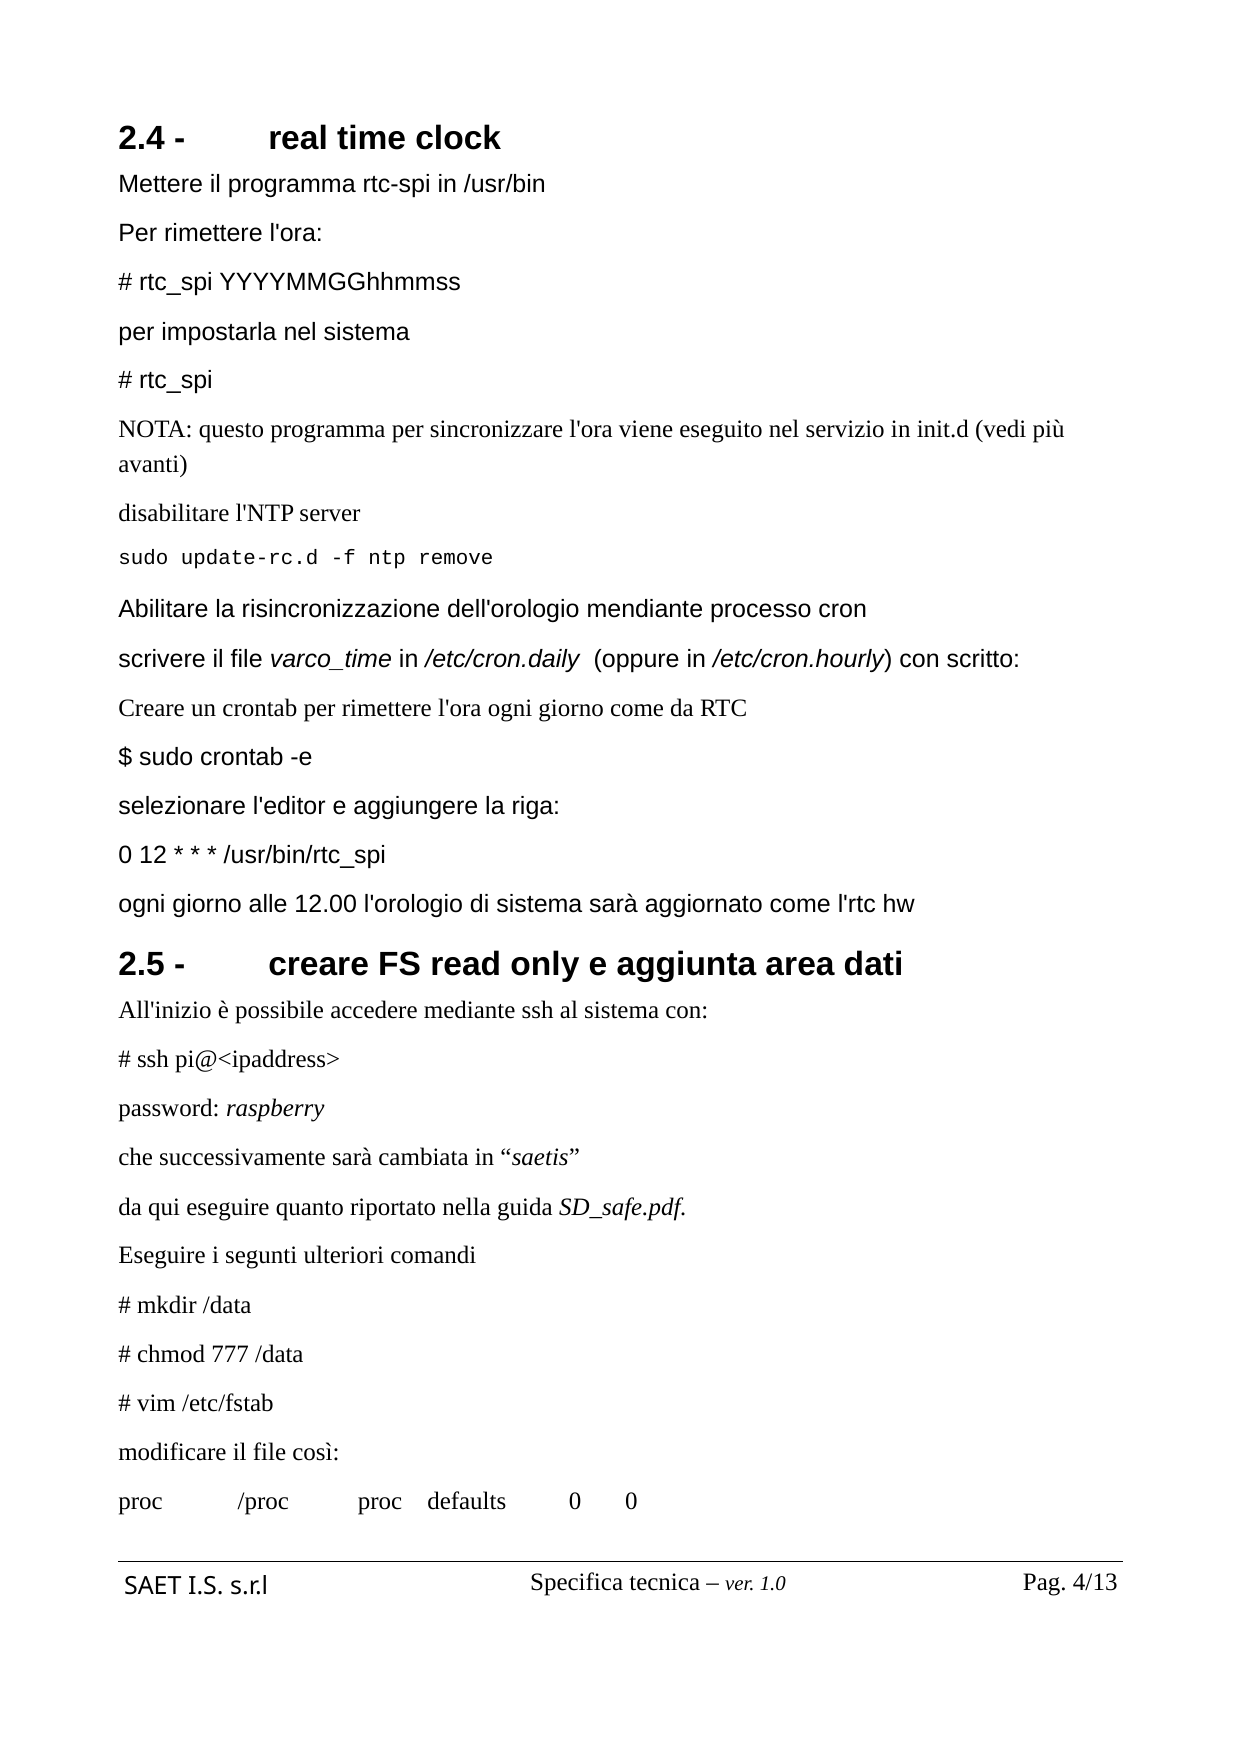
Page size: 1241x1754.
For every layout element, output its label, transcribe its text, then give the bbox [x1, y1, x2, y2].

text Mettere il programma rtc-spi in /usr/bin [118, 169, 1122, 198]
text # mkdir /data [118, 1290, 1122, 1318]
text ogni giorno alle 12.00 l'orologio di sistema sarà aggiornato come l'rtc hw [118, 889, 1122, 918]
text per impostarla nel sistema [118, 316, 1122, 345]
text da qui eseguire quanto riportato nella guida SD_safe.pdf. [118, 1192, 1122, 1220]
text password: raspberry [118, 1093, 1122, 1122]
text disabilitare l'NTP server [118, 498, 1122, 527]
text Eseguire i segunti ulteriori comandi [118, 1241, 1122, 1269]
text # vim /etc/fstab [118, 1388, 1122, 1417]
text NOTA: questo programma per sincronizzare l'ora viene eseguito nel servizio in init.d (vedi più avanti) [118, 414, 1122, 478]
text # rtc_spi [118, 366, 1122, 394]
text sudo update-rc.d -f ntp remove [118, 547, 1122, 571]
text # ssh pi@<ipaddress> [118, 1044, 1122, 1073]
text $ sudo crontab -e [118, 742, 1122, 770]
text # rtc_spi YYYYMMGGhhmmss [118, 267, 1122, 296]
text proc /proc proc defaults 0 0 [118, 1486, 1122, 1515]
text che successivamente sarà cambiata in “saetis” [118, 1142, 1122, 1171]
subtitle real time clock [118, 118, 1122, 157]
text All'inizio è possibile accedere mediante ssh al sistema con: [118, 995, 1122, 1024]
subtitle creare FS read only e aggiunta area dati [118, 944, 1122, 983]
text Creare un crontab per rimettere l'ora ogni giorno come da RTC [118, 693, 1122, 721]
text Per rimettere l'ora: [118, 218, 1122, 247]
text scrivere il file varco_time in /etc/cron.daily (oppure in /etc/cron.hourly) con scritto: [118, 643, 1122, 672]
text selezionare l'editor e aggiungere la riga: [118, 791, 1122, 819]
text modificare il file così: [118, 1437, 1122, 1466]
text Abilitare la risincronizzazione dell'orologio mendiante processo cron [118, 594, 1122, 623]
text # chmod 777 /data [118, 1339, 1122, 1367]
text 0 12 * * * /usr/bin/rtc_spi [118, 840, 1122, 868]
